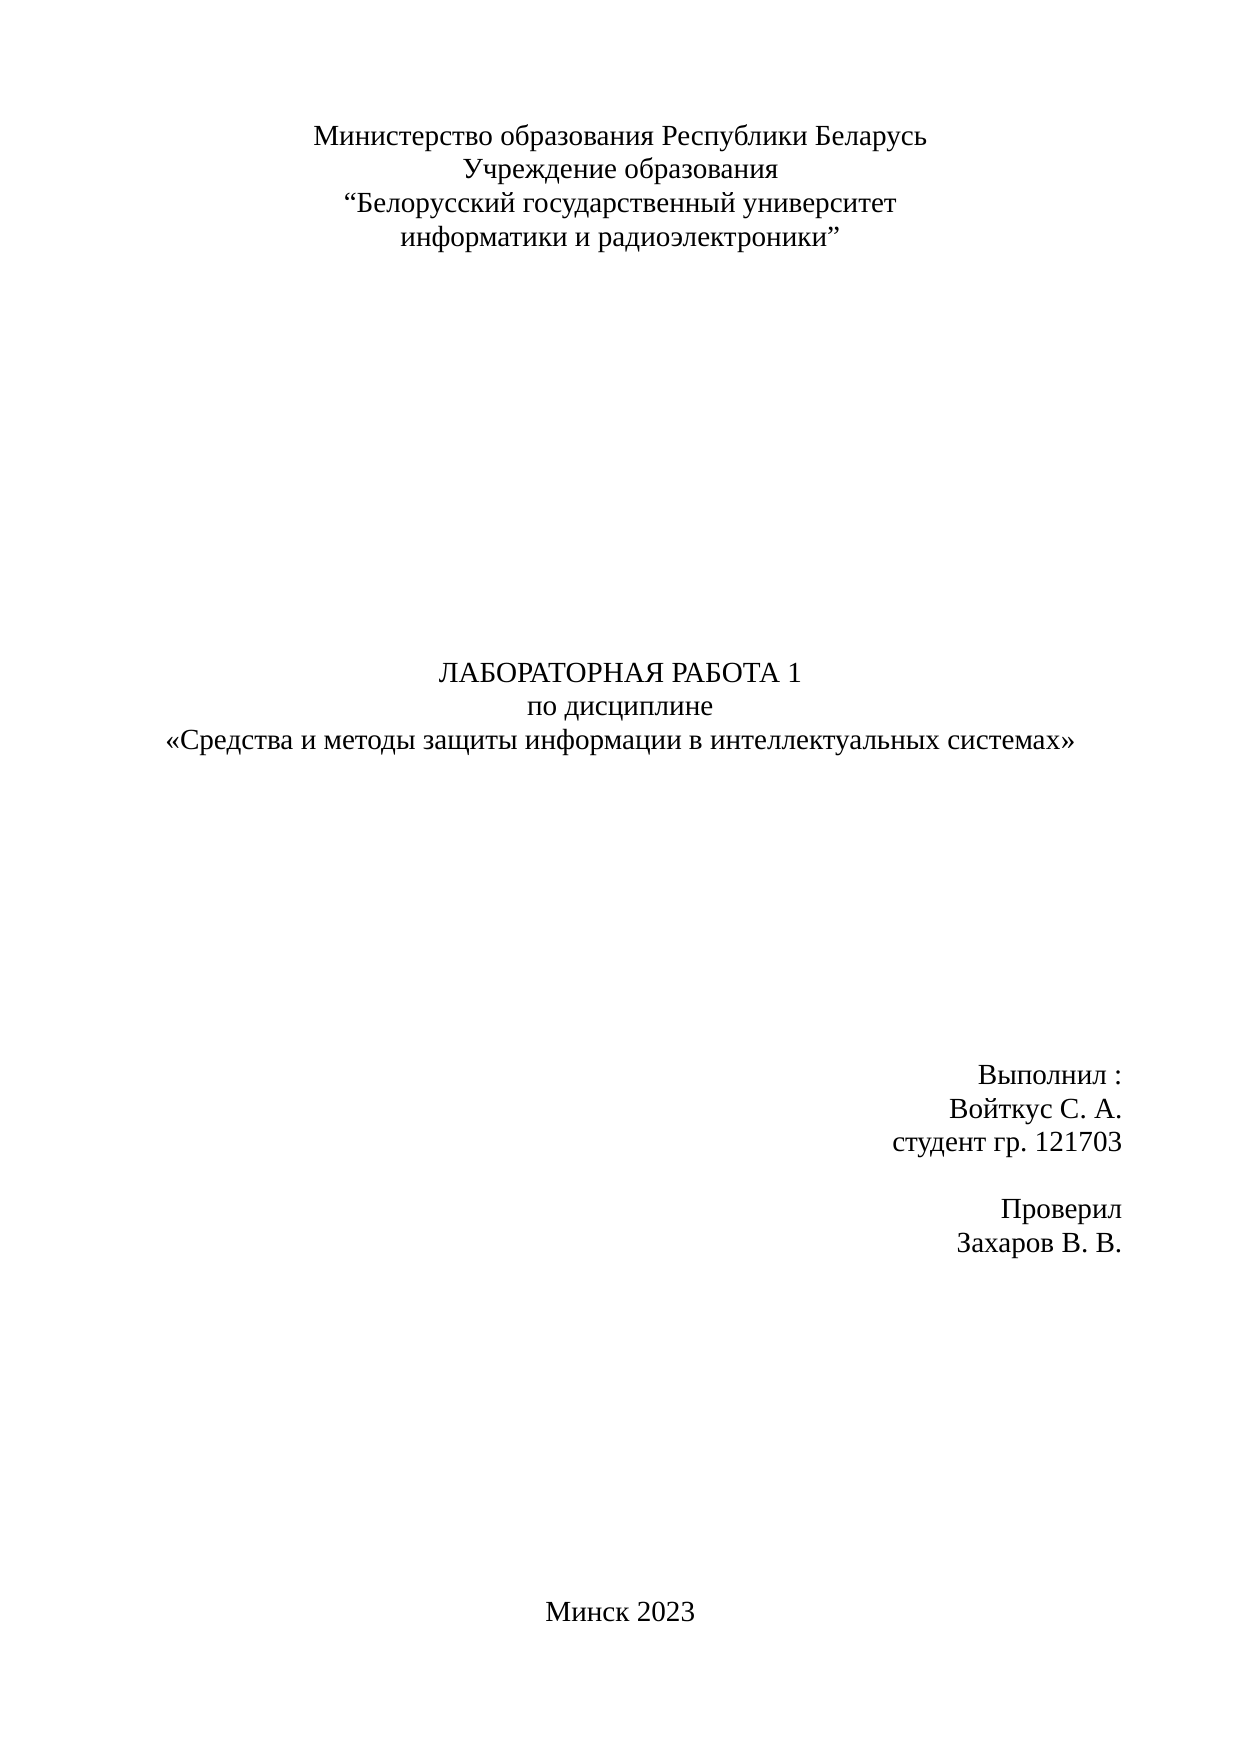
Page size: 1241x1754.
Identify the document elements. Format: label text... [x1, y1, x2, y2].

text Выполнил : [118, 1057, 1122, 1091]
text информатики и радиоэлектроники” [118, 219, 1122, 252]
text Минск 2023 [118, 1594, 1122, 1627]
text студент гр. 121703 [118, 1124, 1122, 1158]
text Войткус С. А. [118, 1091, 1122, 1124]
text Захаров В. В. [118, 1225, 1122, 1258]
text “Белорусский государственный университет [118, 185, 1122, 219]
text «Средства и методы защиты информации в интеллектуальных системах» [118, 722, 1122, 755]
text ЛАБОРАТОРНАЯ РАБОТА 1 [118, 655, 1122, 688]
text по дисциплине [118, 688, 1122, 722]
text Проверил [118, 1191, 1122, 1225]
text Министерство образования Республики Беларусь [118, 118, 1122, 152]
text Учреждение образования [118, 152, 1122, 185]
